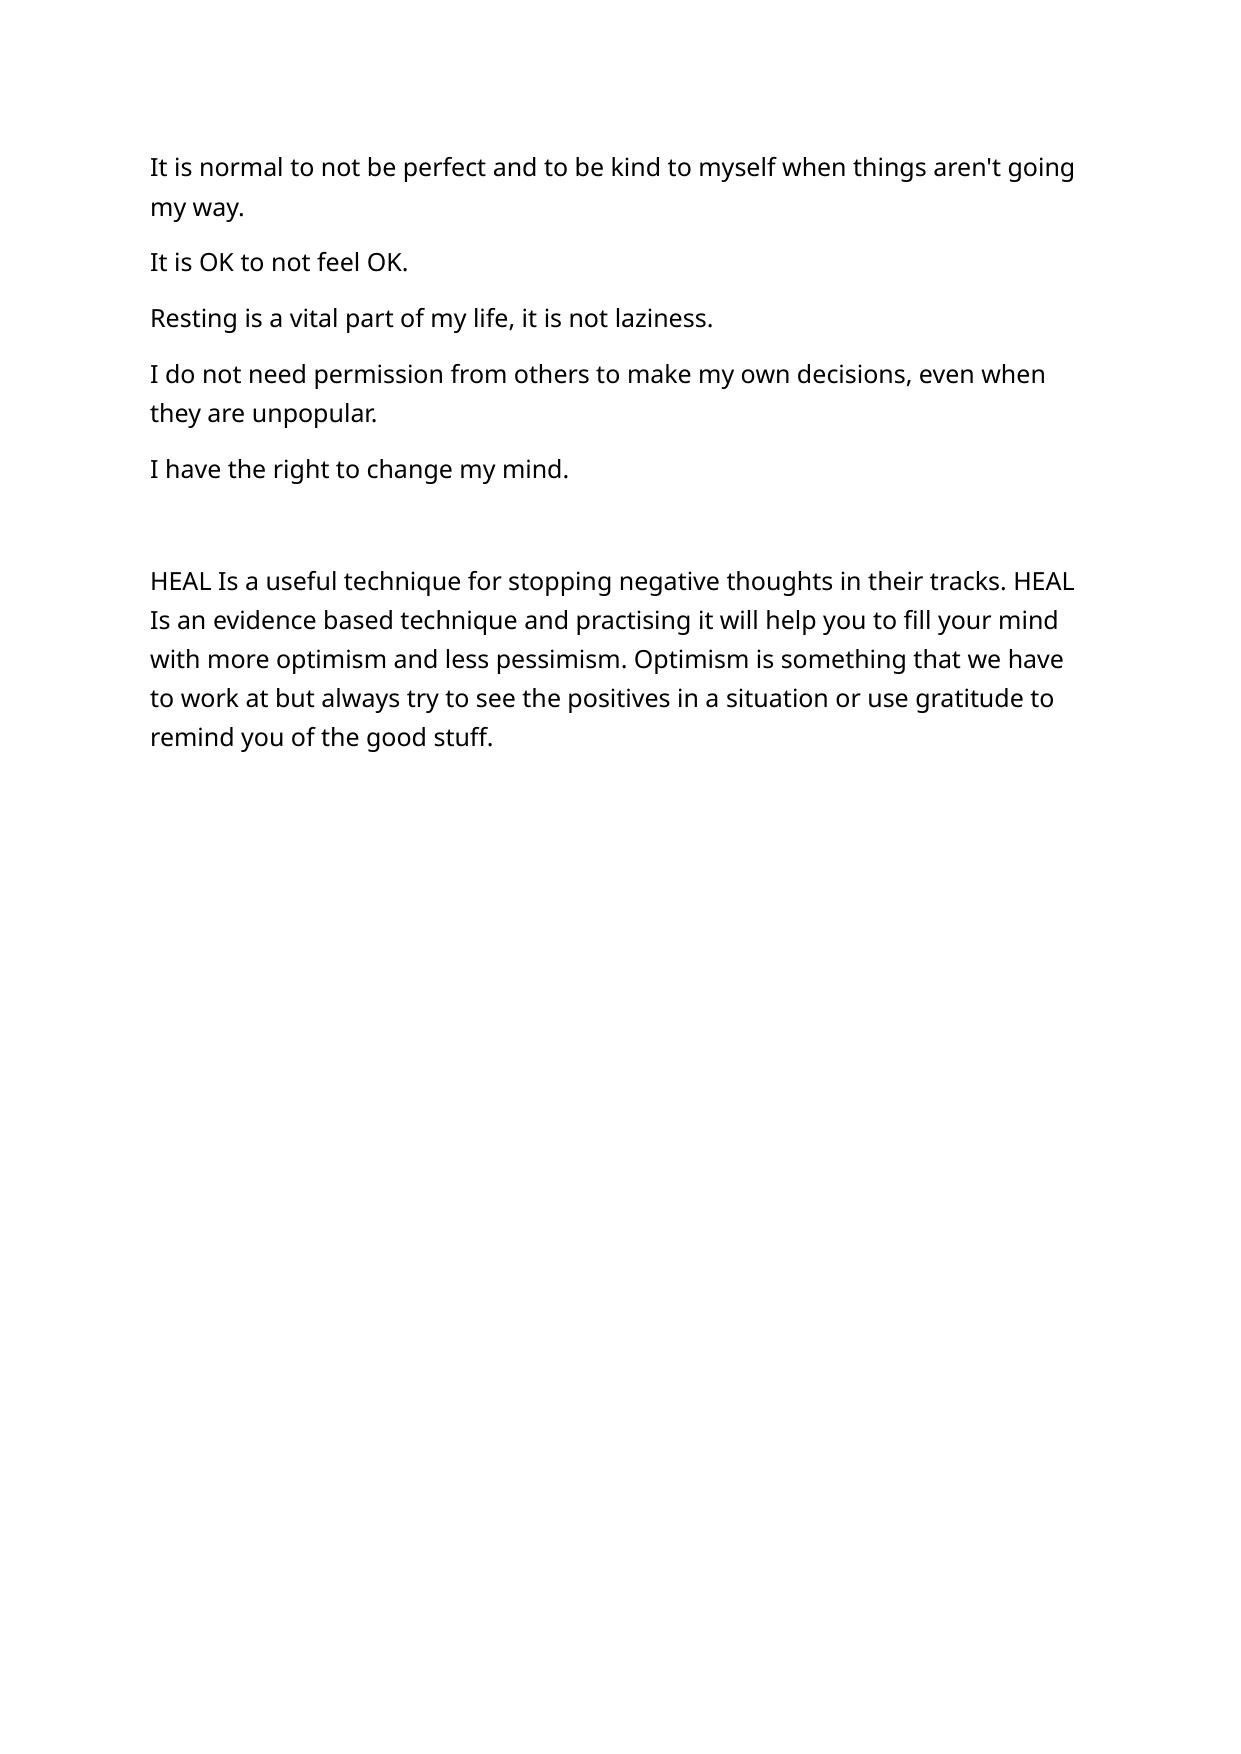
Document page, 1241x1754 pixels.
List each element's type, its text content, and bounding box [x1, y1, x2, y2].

text It is normal to not be perfect and to be kind to myself when things aren't going my way. [150, 150, 1090, 223]
text Resting is a vital part of my life, it is not laziness. [150, 301, 1090, 335]
text I have the right to change my mind. [150, 452, 1090, 486]
text HEAL Is a useful technique for stopping negative thoughts in their tracks. HEAL Is an evidence based technique and practising it will help you to fill your mind with more optimism and less pessimism. Optimism is something that we have to work at but always try to see the positives in a situation or use gratitude to remind you of the good stuff. [150, 563, 1090, 754]
text I do not need permission from others to make my own decisions, even when they are unpopular. [150, 357, 1090, 430]
text It is OK to not feel OK. [150, 245, 1090, 279]
